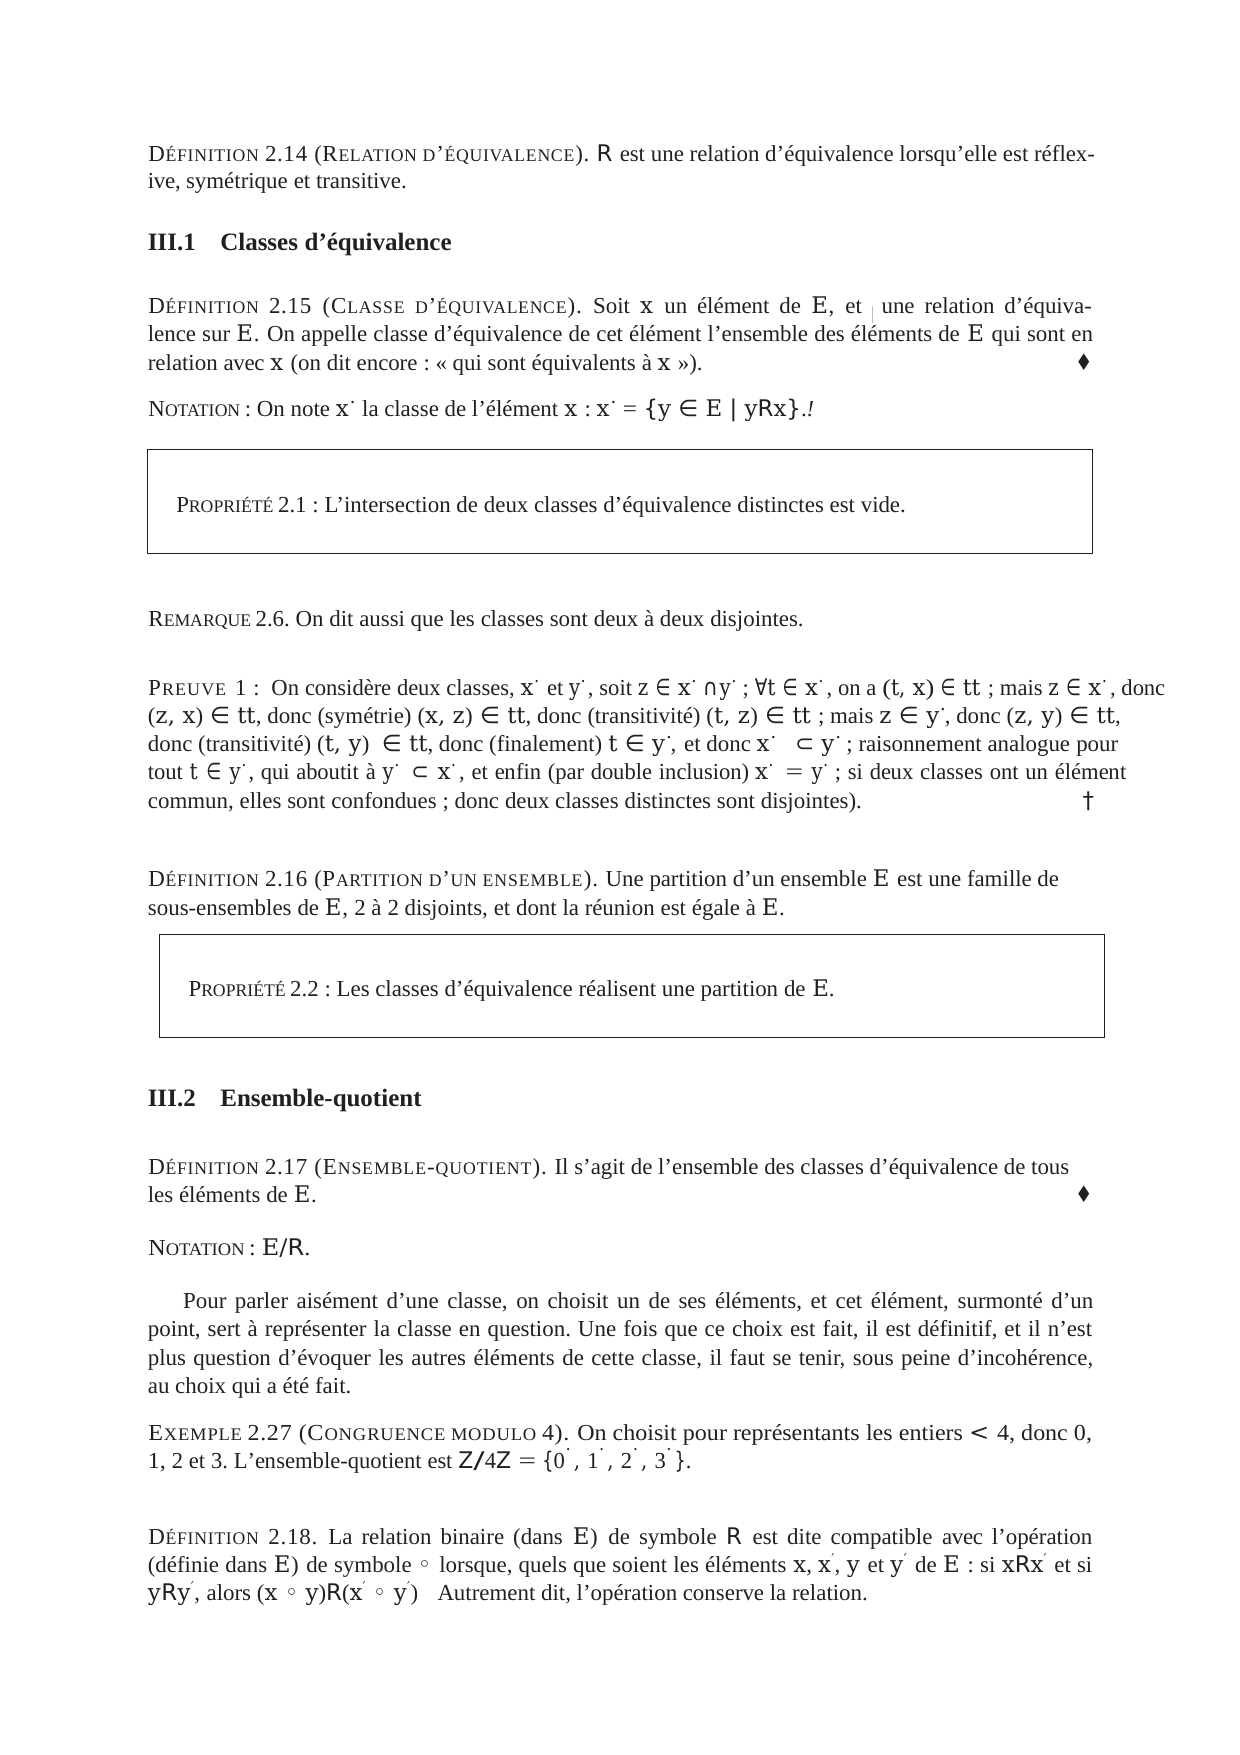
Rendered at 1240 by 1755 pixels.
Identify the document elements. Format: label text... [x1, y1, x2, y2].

text (z, x) ∈ tt, donc (symétrie) (x, z) ∈ tt, donc (transitivité) (t, z) ∈ tt ; mais z ∈ y˙, donc (z, y) ∈ tt, [148, 702, 1239, 729]
text donc (transitivité) (t, y) ∈ tt, donc (finalement) t ∈ y˙, et donc x˙ ⊂ y˙ ; raisonnement analogue pour [148, 730, 1239, 757]
text NOTATION : On note x˙ la classe de l’élément x : x˙ = {y ∈ E | yRx}.! [148, 394, 1239, 421]
text PROPRIÉTÉ 2.2 : Les classes d’équivalence réalisent une partition de E. [188, 975, 1095, 1001]
text Pour parler aisément d’une classe, on choisit un de ses éléments, et cet élément, surmonté d’un point, sert à représenter la classe en question. Une fois que ce choix est fait, il est définitif, et il n’est plus question d’évoquer les autres éléments de cette classe, il faut se tenir, sous peine d’incohérence, au choix qui a été fait. [148, 1287, 1094, 1398]
text commun, elles sont confondues ; donc deux classes distinctes sont disjointes). † [148, 787, 1239, 813]
text DÉFINITION 2.17 (ENSEMBLE-QUOTIENT). Il s’agit de l’ensemble des classes d’équivalence de tous les éléments de E. ♦ [148, 1153, 1093, 1208]
text PROPRIÉTÉ 2.1 : L’intersection de deux classes d’équivalence distinctes est vide. [176, 491, 1083, 517]
text DÉFINITION 2.15 (CLASSE D’ÉQUIVALENCE). Soit x un élément de E, et une relation d’équiva- lence sur E. On appelle classe d’équivalence de cet élément l’ensemble des éléments de E qui sont en relation avec x (on dit encore : « qui sont équivalents à x »). ♦ [148, 292, 1093, 375]
text REMARQUE 2.6. On dit aussi que les classes sont deux à deux disjointes. [148, 605, 1239, 631]
text DÉFINITION 2.18. La relation binaire (dans E) de symbole R est dite compatible avec l’opération (définie dans E) de symbole ◦ lorsque, quels que soient les éléments x, x′, y et y′ de E : si xRx′ et si yRy′, alors (x ◦ y)R(x′ ◦ y′) Autrement dit, l’opération conserve la relation. [148, 1523, 1093, 1606]
text NOTATION : E/R. [148, 1234, 1239, 1261]
text PREUVE 1 : On considère deux classes, x˙ et y˙, soit z ∈ x˙ ∩y˙ ; ∀t ∈ x˙, on a (t, x) ∈ tt ; mais z ∈ x˙, donc [148, 674, 1239, 701]
list Ensemble-quotient [148, 1083, 1239, 1111]
text DÉFINITION 2.14 (RELATION D’ÉQUIVALENCE). R est une relation d’équivalence lorsqu’elle est réflex- ive, symétrique et transitive. [148, 139, 1105, 194]
text EXEMPLE 2.27 (CONGRUENCE MODULO 4). On choisit pour représentants les entiers < 4, donc 0, 1, 2 et 3. L’ensemble-quotient est Z/4Z = {0˙, 1˙, 2˙, 3˙}. [148, 1421, 1093, 1474]
text tout t ∈ y˙, qui aboutit à y˙ ⊂ x˙, et enfin (par double inclusion) x˙ = y˙ ; si deux classes ont un élément [148, 758, 1239, 785]
list Classes d’équivalence [148, 227, 1239, 256]
text DÉFINITION 2.16 (PARTITION D’UN ENSEMBLE). Une partition d’un ensemble E est une famille de sous-ensembles de E, 2 à 2 disjoints, et dont la réunion est égale à E. [148, 866, 1093, 920]
